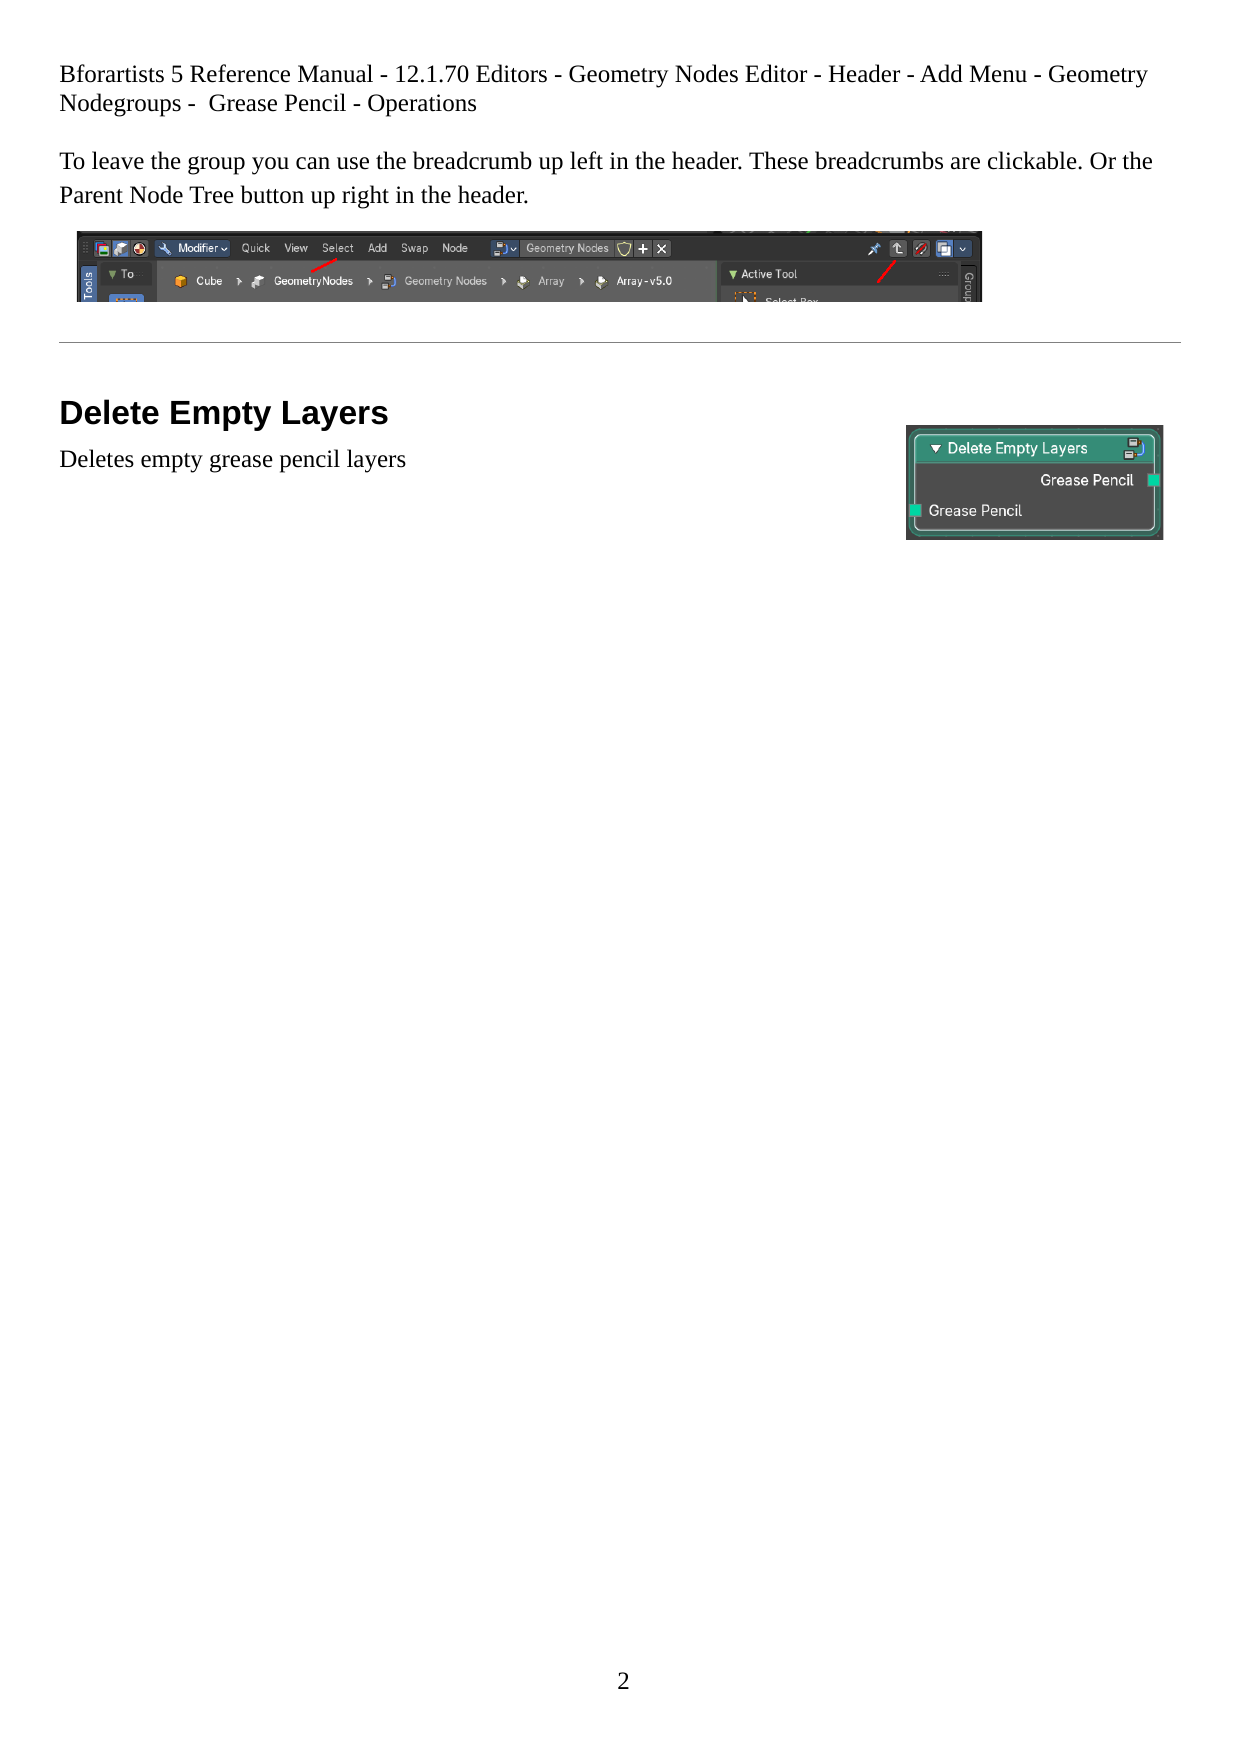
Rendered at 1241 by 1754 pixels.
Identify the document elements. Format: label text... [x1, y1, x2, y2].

picture [906, 425, 1164, 540]
picture [76, 231, 983, 302]
text To leave the group you can use the breadcrumb up left in the header. These breadcrumbs are clickable. Or the Parent Node Tree button up right in the header. [59, 146, 1181, 209]
text Deletes empty grease pencil layers [59, 444, 906, 473]
subtitle Delete Empty Layers [59, 393, 1181, 431]
